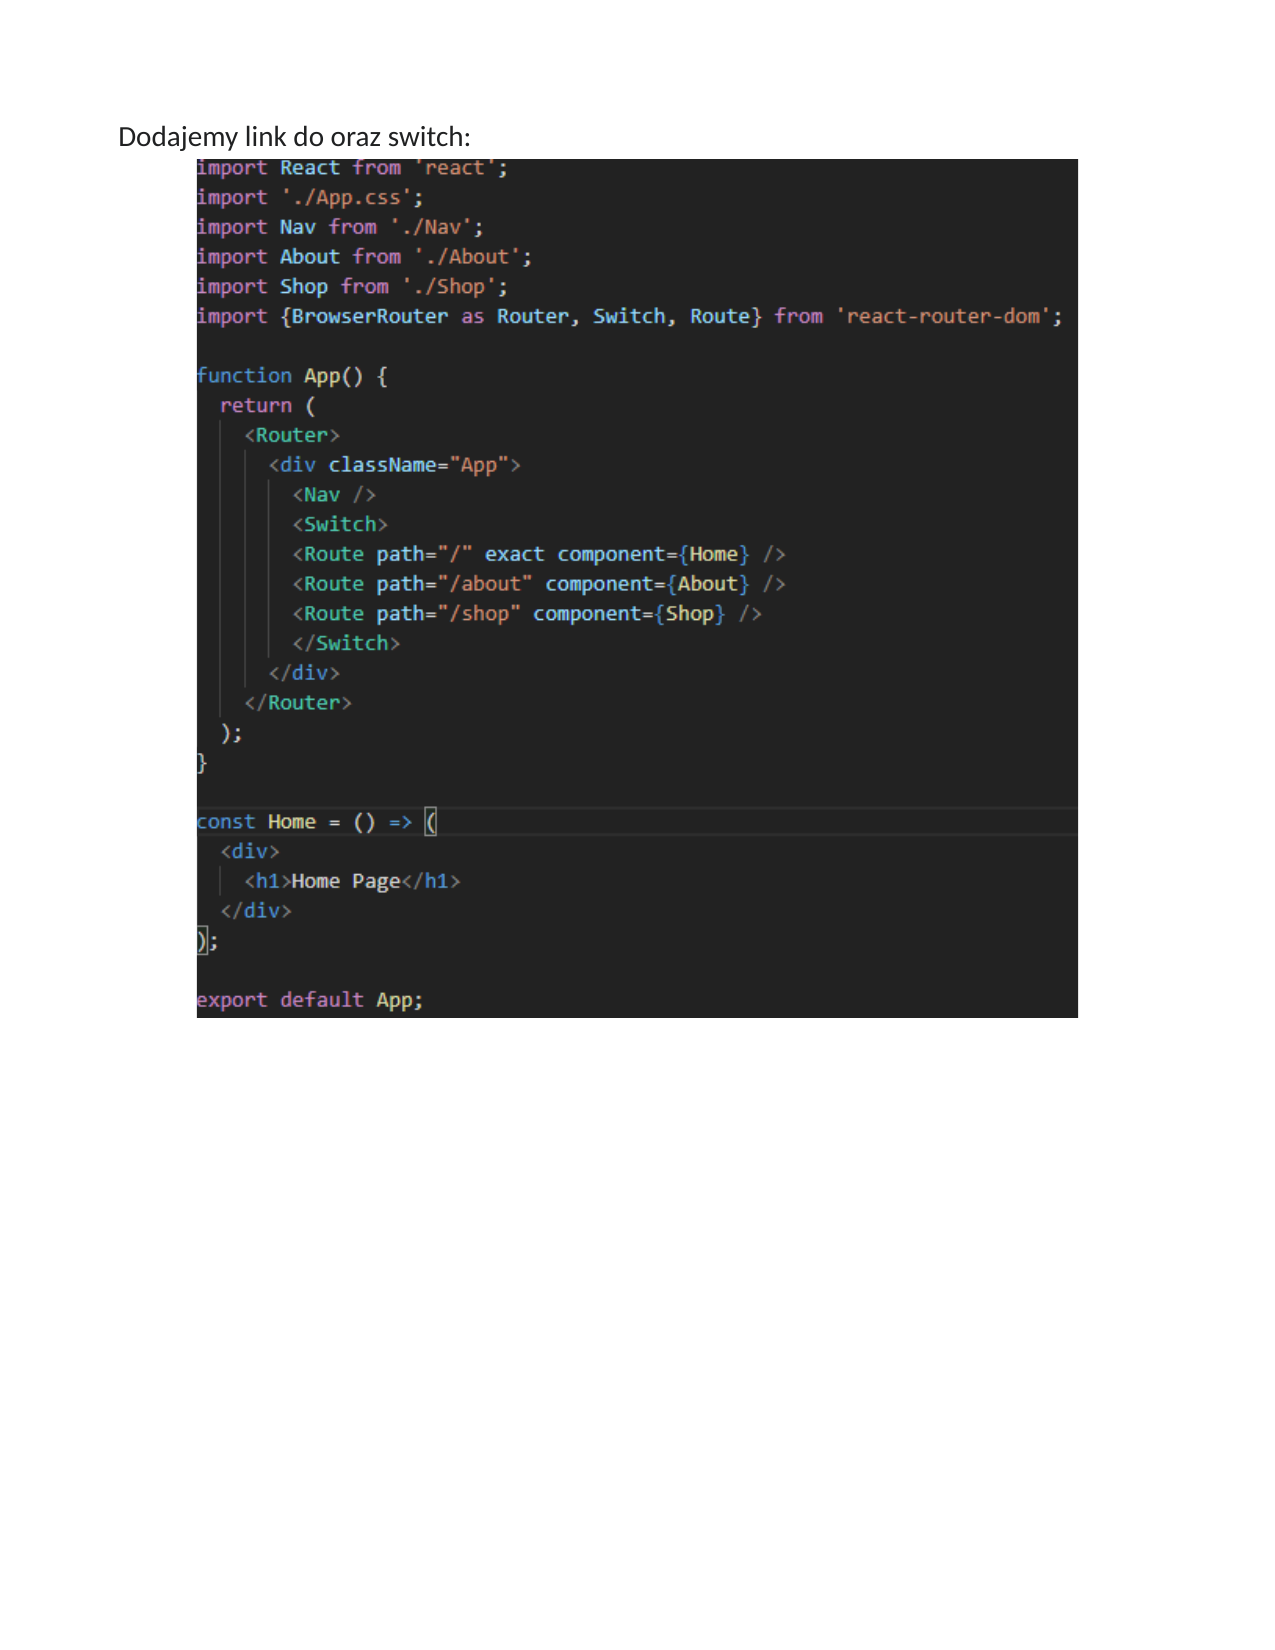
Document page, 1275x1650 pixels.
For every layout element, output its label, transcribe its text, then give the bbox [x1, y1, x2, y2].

text Dodajemy link do oraz switch: [118, 118, 1157, 154]
picture [196, 159, 1079, 1018]
